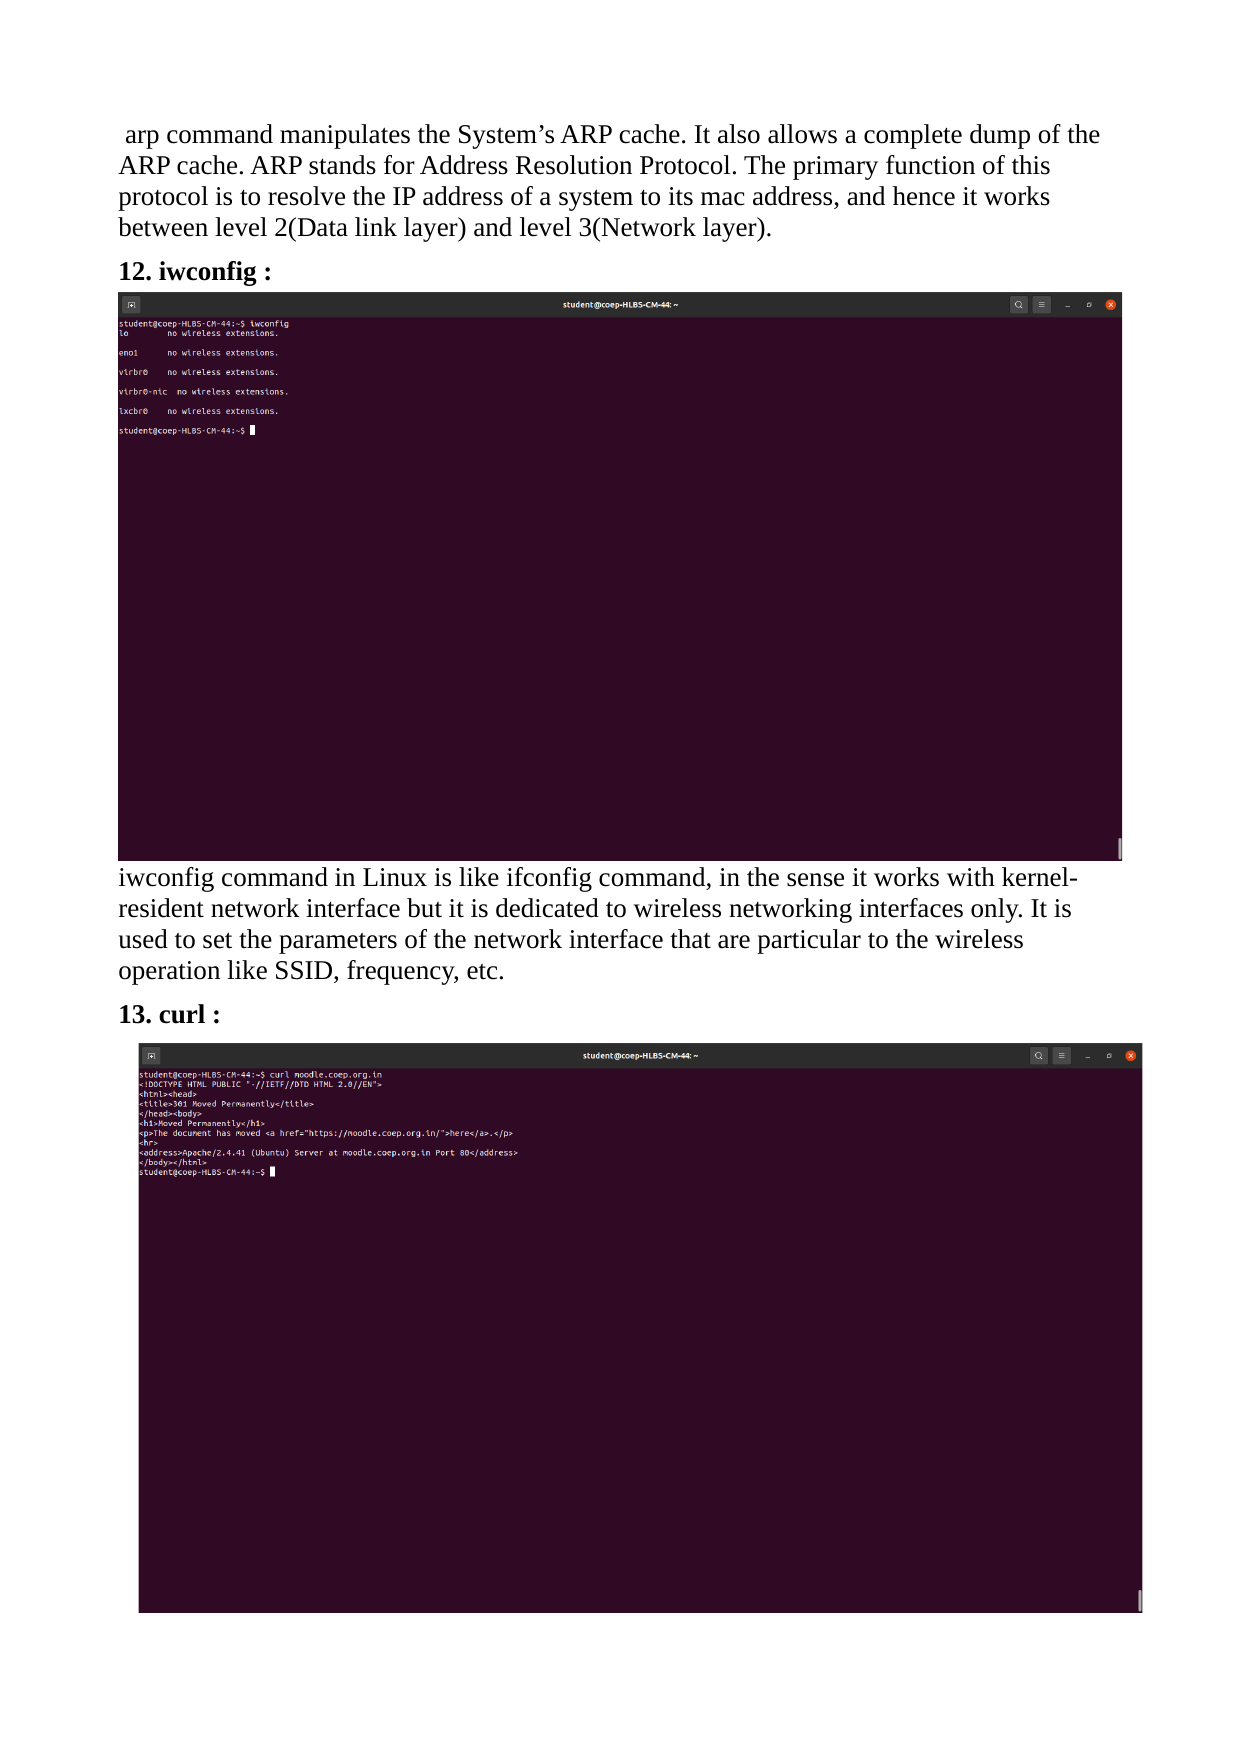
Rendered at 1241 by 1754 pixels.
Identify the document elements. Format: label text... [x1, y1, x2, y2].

picture [138, 1043, 1143, 1613]
subtitle 13. curl : [118, 998, 1122, 1029]
picture [118, 292, 1123, 861]
subtitle 12. iwconfig : [118, 255, 1122, 286]
subtitle iwconfig command in Linux is like ifconfig command, in the sense it works with kernel-resident network interface but it is dedicated to wireless networking interfaces only. It is used to set the parameters of the network interface that are particular to the wireless operation like SSID, frequency, etc. [118, 861, 1122, 986]
subtitle arp command manipulates the System’s ARP cache. It also allows a complete dump of the ARP cache. ARP stands for Address Resolution Protocol. The primary function of this protocol is to resolve the IP address of a system to its mac address, and hence it works between level 2(Data link layer) and level 3(Network layer). [118, 118, 1122, 243]
